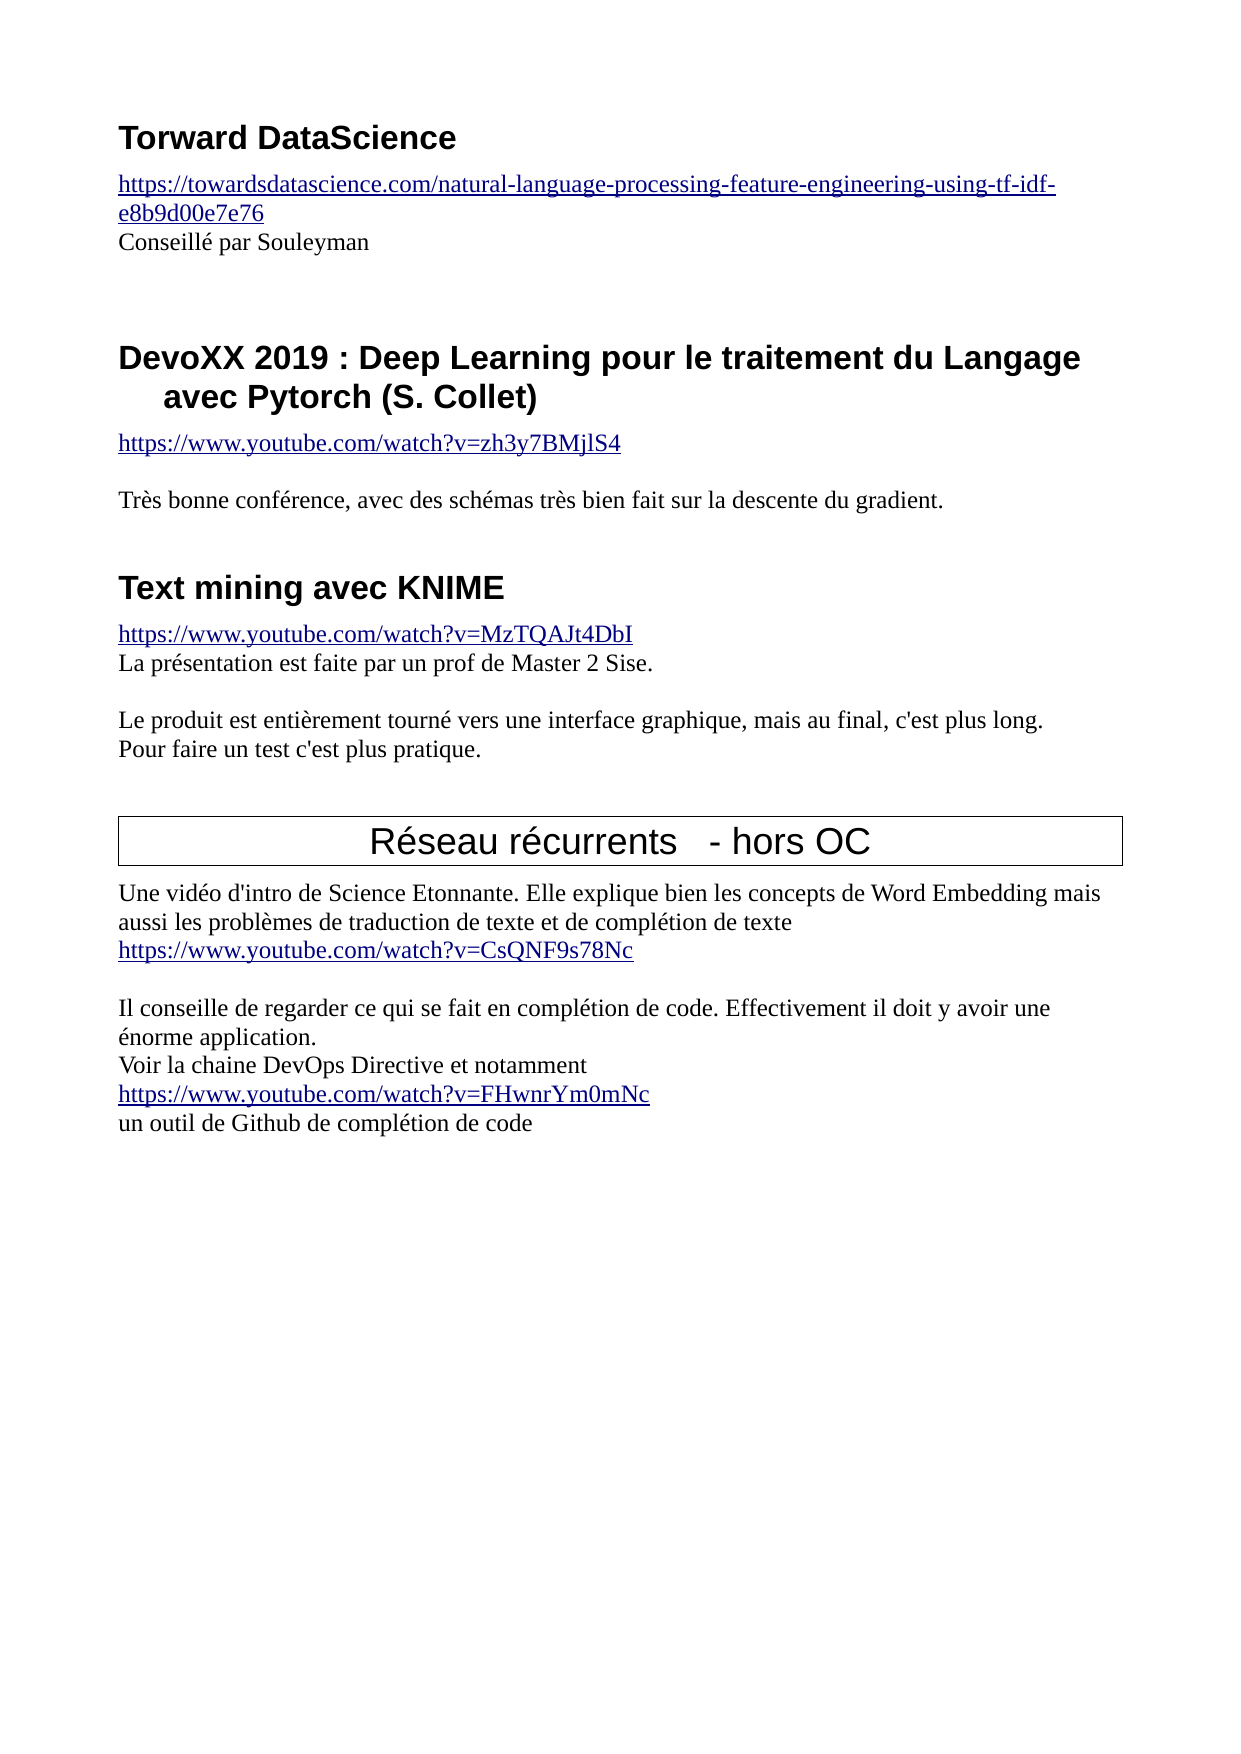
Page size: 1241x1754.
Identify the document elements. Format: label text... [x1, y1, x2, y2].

text Il conseille de regarder ce qui se fait en complétion de code. Effectivement il doit y avoir une énorme application. [118, 993, 1122, 1051]
subtitle Réseau récurrents - hors OC [119, 817, 1122, 865]
subtitle DevoXX 2019 : Deep Learning pour le traitement du Langage avec Pytorch (S. Collet) [118, 338, 1122, 415]
text https://towardsdatascience.com/natural-language-processing-feature-engineering-using-tf-idf-e8b9d00e7e76 [118, 169, 1122, 227]
text Le produit est entièrement tourné vers une interface graphique, mais au final, c'est plus long. [118, 705, 1122, 734]
text Très bonne conférence, avec des schémas très bien fait sur la descente du gradient. [118, 485, 1122, 514]
text Pour faire un test c'est plus pratique. [118, 734, 1122, 763]
text Une vidéo d'intro de Science Etonnante. Elle explique bien les concepts de Word Embedding mais aussi les problèmes de traduction de texte et de complétion de texte [118, 878, 1122, 936]
subtitle Text mining avec KNIME [118, 568, 1122, 606]
text Voir la chaine DevOps Directive et notamment [118, 1051, 1122, 1079]
text https://www.youtube.com/watch?v=CsQNF9s78Nc [118, 936, 1122, 964]
text Conseillé par Souleyman [118, 227, 1122, 256]
subtitle Torward DataScience [118, 118, 1122, 157]
text La présentation est faite par un prof de Master 2 Sise. [118, 648, 1122, 676]
text un outil de Github de complétion de code [118, 1108, 1122, 1137]
text https://www.youtube.com/watch?v=MzTQAJt4DbI [118, 619, 1122, 648]
text https://www.youtube.com/watch?v=zh3y7BMjlS4 [118, 428, 1122, 457]
text https://www.youtube.com/watch?v=FHwnrYm0mNc [118, 1079, 1122, 1108]
